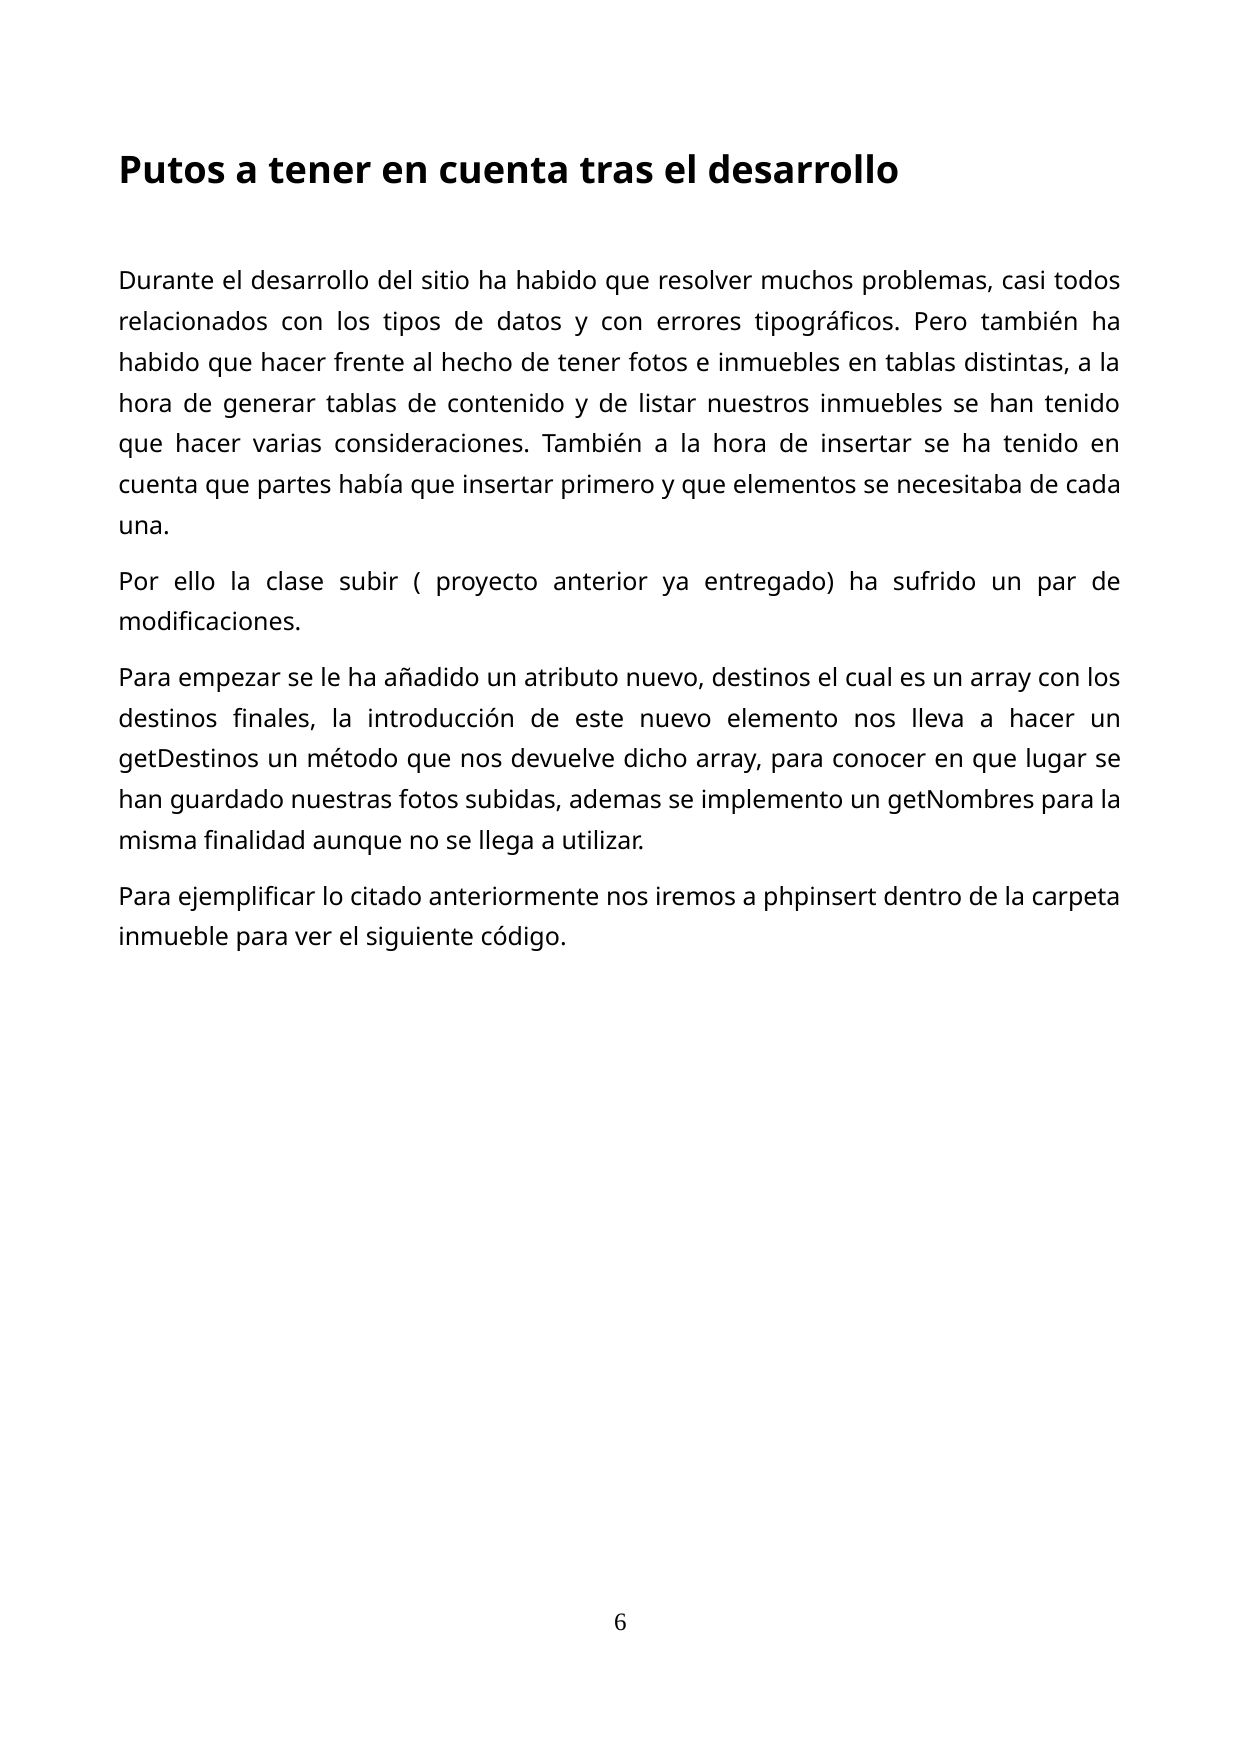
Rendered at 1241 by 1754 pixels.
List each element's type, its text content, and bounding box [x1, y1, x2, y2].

subtitle Putos a tener en cuenta tras el desarrollo [118, 143, 1122, 195]
text Por ello la clase subir ( proyecto anterior ya entregado) ha sufrido un par de modificaciones. [118, 563, 1122, 638]
text Para ejemplificar lo citado anteriormente nos iremos a phpinsert dentro de la carpeta inmueble para ver el siguiente código. [118, 878, 1122, 953]
text Para empezar se le ha añadido un atributo nuevo, destinos el cual es un array con los destinos finales, la introducción de este nuevo elemento nos lleva a hacer un getDestinos un método que nos devuelve dicho array, para conocer en que lugar se han guardado nuestras fotos subidas, ademas se implemento un getNombres para la misma finalidad aunque no se llega a utilizar. [118, 659, 1122, 857]
text Durante el desarrollo del sitio ha habido que resolver muchos problemas, casi todos relacionados con los tipos de datos y con errores tipográficos. Pero también ha habido que hacer frente al hecho de tener fotos e inmuebles en tablas distintas, a la hora de generar tablas de contenido y de listar nuestros inmuebles se han tenido que hacer varias consideraciones. También a la hora de insertar se ha tenido en cuenta que partes había que insertar primero y que elementos se necesitaba de cada una. [118, 263, 1122, 542]
